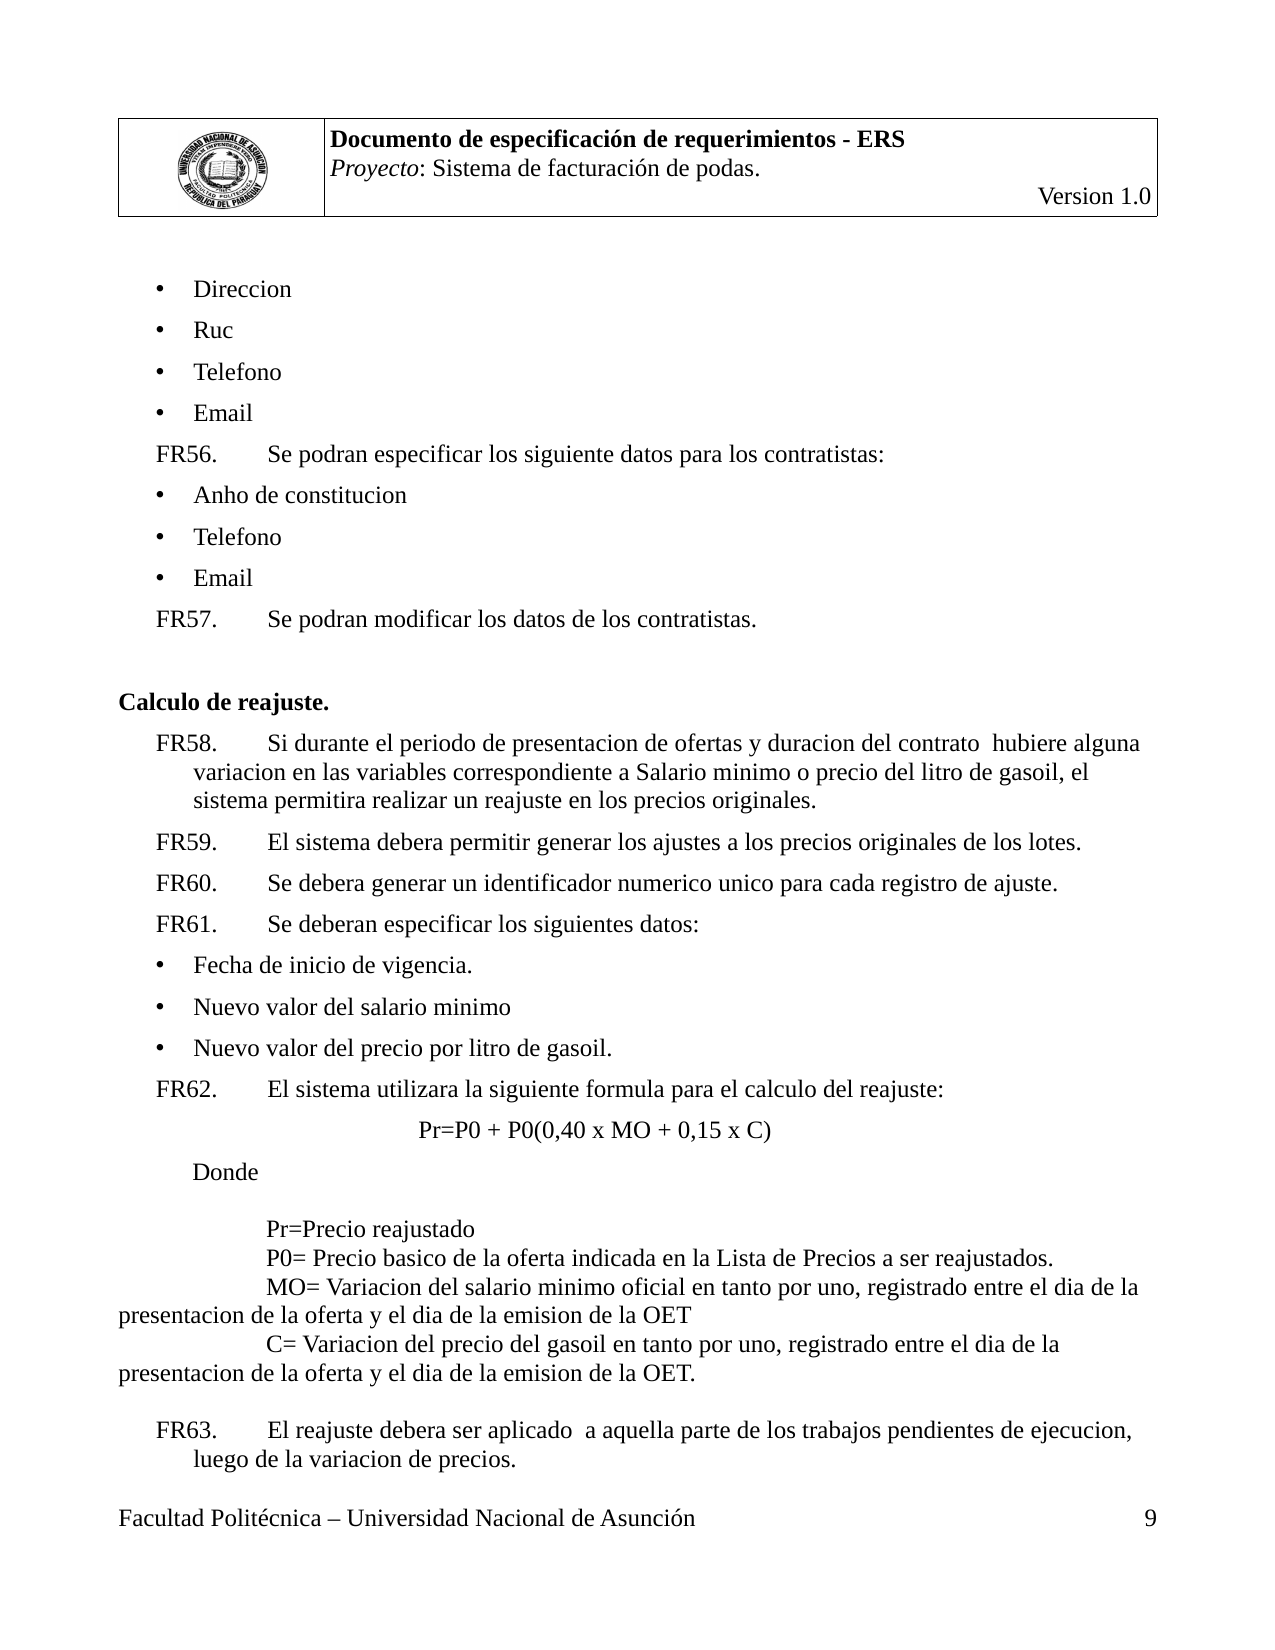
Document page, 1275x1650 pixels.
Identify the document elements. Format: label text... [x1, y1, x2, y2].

list Se deberan especificar los siguientes datos: [156, 909, 1157, 938]
text P0= Precio basico de la oferta indicada en la Lista de Precios a ser reajustados. [118, 1243, 1157, 1272]
list El sistema utilizara la siguiente formula para el calculo del reajuste: [156, 1074, 1157, 1103]
list Ruc [156, 316, 1157, 344]
text Donde [118, 1157, 1157, 1186]
list Direccion [156, 274, 1157, 303]
list Email [156, 563, 1157, 592]
list El reajuste debera ser aplicado a aquella parte de los trabajos pendientes de ejecucion, luego de la variacion de precios. [156, 1416, 1157, 1473]
list Fecha de inicio de vigencia. [156, 951, 1157, 979]
text Pr=Precio reajustado [118, 1214, 1157, 1243]
list Nuevo valor del precio por litro de gasoil. [156, 1033, 1157, 1062]
list Se podran modificar los datos de los contratistas. [156, 604, 1157, 633]
list Pr=P0 + P0(0,40 x MO + 0,15 x C) [381, 1116, 1157, 1144]
list Anho de constitucion [156, 481, 1157, 509]
text C= Variacion del precio del gasoil en tanto por uno, registrado entre el dia de la presentacion de la oferta y el dia de la emision de la OET. [118, 1329, 1157, 1387]
list Nuevo valor del salario minimo [156, 992, 1157, 1021]
list El sistema debera permitir generar los ajustes a los precios originales de los lotes. [156, 827, 1157, 856]
text Calculo de reajuste. [118, 687, 1157, 716]
text MO= Variacion del salario minimo oficial en tanto por uno, registrado entre el dia de la presentacion de la oferta y el dia de la emision de la OET [118, 1272, 1157, 1329]
list Telefono [156, 357, 1157, 386]
list Telefono [156, 522, 1157, 551]
list Se podran especificar los siguiente datos para los contratistas: [156, 439, 1157, 468]
list Email [156, 398, 1157, 427]
picture [177, 130, 271, 213]
list Se debera generar un identificador numerico unico para cada registro de ajuste. [156, 868, 1157, 897]
list Si durante el periodo de presentacion de ofertas y duracion del contrato hubiere alguna variacion en las variables correspondiente a Salario minimo o precio del litro de gasoil, el sistema permitira realizar un reajuste en los precios originales. [156, 728, 1157, 814]
